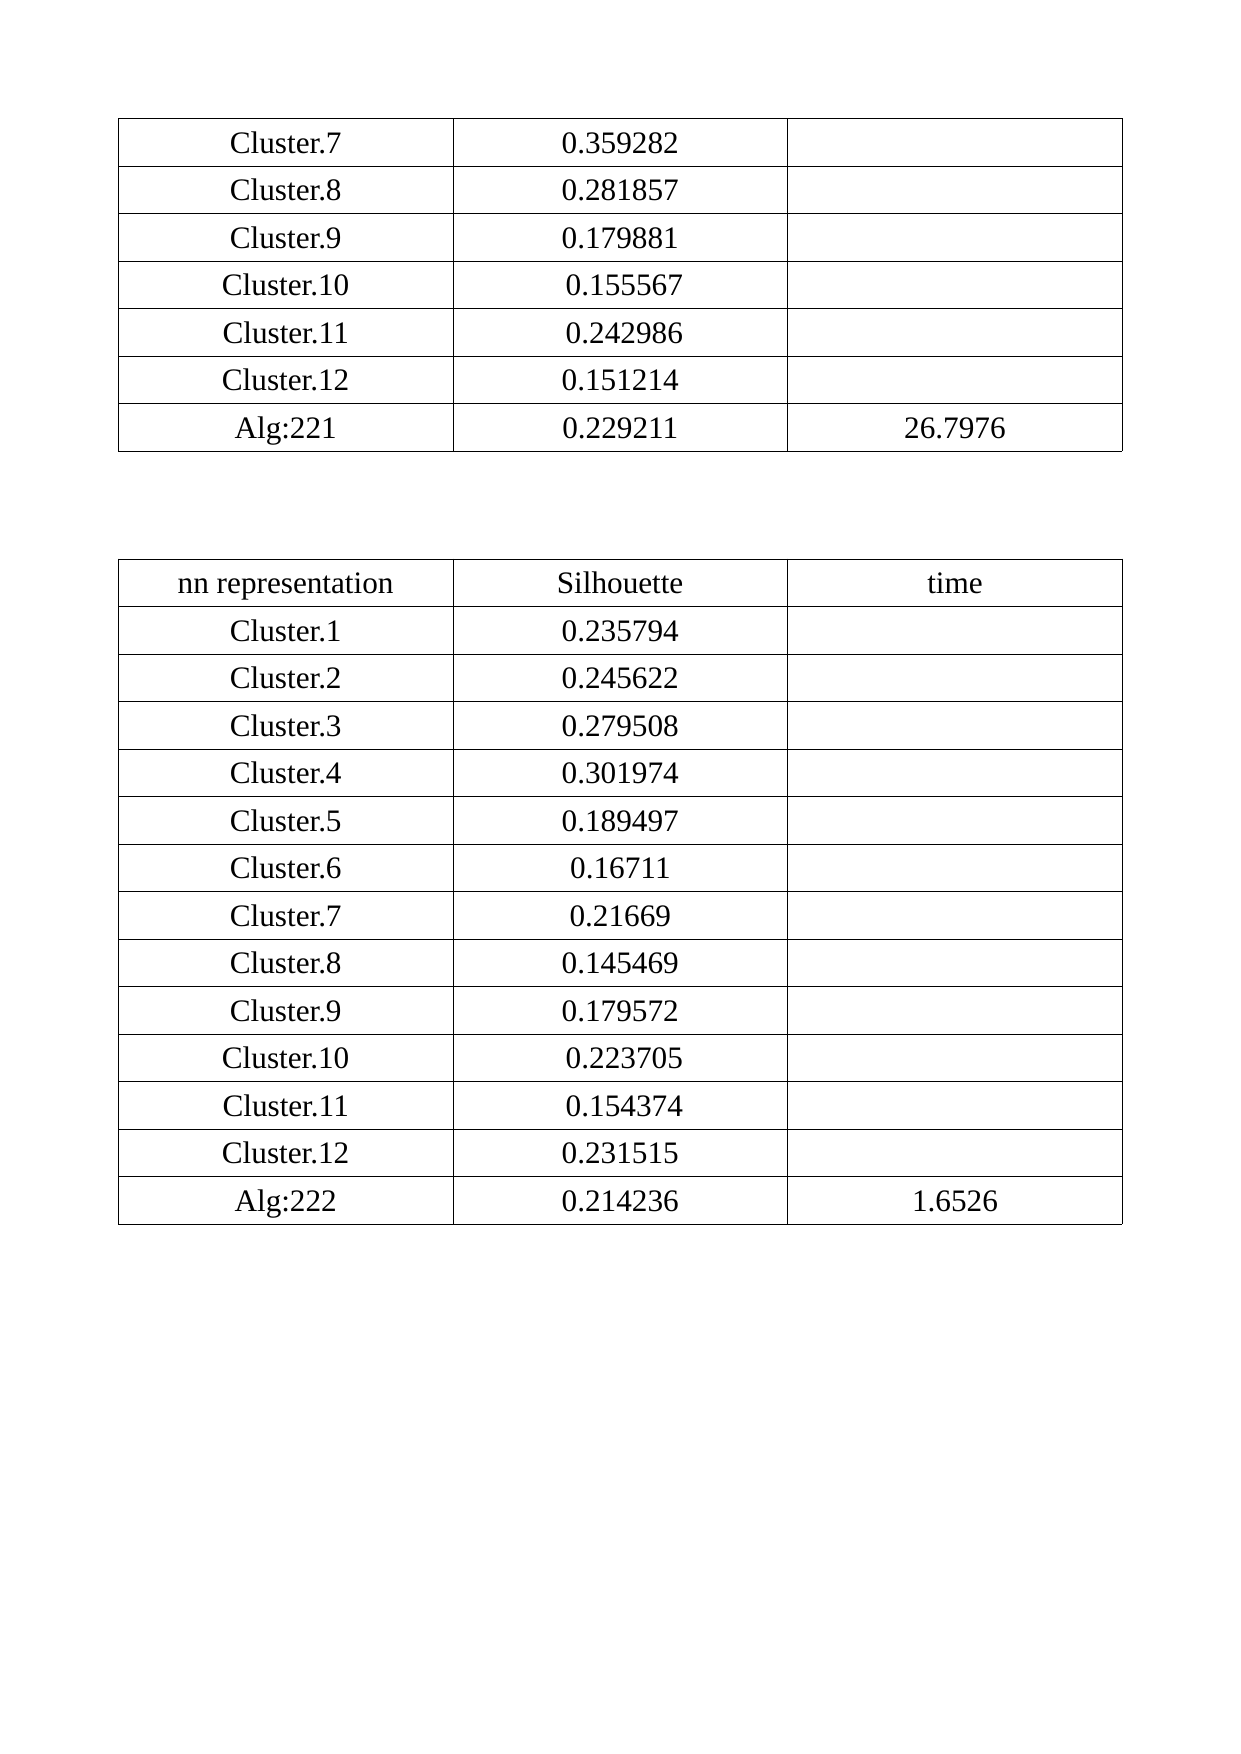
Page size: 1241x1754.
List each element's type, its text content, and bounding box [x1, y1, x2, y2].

table_cell [788, 702, 1122, 748]
table_cell Cluster.7 [119, 892, 453, 938]
table_cell [788, 1130, 1122, 1176]
table_cell Cluster.1 [119, 607, 453, 653]
table_cell 0.223705 [454, 1035, 787, 1081]
table_cell 0.16711 [454, 845, 787, 891]
table_cell Alg:222 [119, 1177, 453, 1223]
table_cell Cluster.9 [119, 987, 453, 1033]
table_cell 0.359282 [454, 119, 787, 166]
table_header Silhouette [454, 560, 787, 606]
table_cell [788, 845, 1122, 891]
table_cell Cluster.9 [119, 214, 453, 261]
table_cell Cluster.8 [119, 167, 453, 213]
table_cell 0.214236 [454, 1177, 787, 1223]
table_cell [788, 309, 1122, 356]
table_cell 0.231515 [454, 1130, 787, 1176]
table_cell Cluster.10 [119, 1035, 453, 1081]
table_cell [788, 1035, 1122, 1081]
table_cell Cluster.10 [119, 262, 453, 308]
table_header time [788, 560, 1122, 606]
table_cell 0.189497 [454, 797, 787, 843]
table_cell 0.154374 [454, 1082, 787, 1128]
table_cell 0.245622 [454, 655, 787, 701]
table_cell 1.6526 [788, 1177, 1122, 1223]
table_cell Alg:221 [119, 404, 453, 451]
table_cell Cluster.5 [119, 797, 453, 843]
table_header nn representation [119, 560, 453, 606]
table_cell [788, 167, 1122, 213]
table_cell 0.21669 [454, 892, 787, 938]
table_cell [788, 214, 1122, 261]
table_cell 0.281857 [454, 167, 787, 213]
table_cell 0.242986 [454, 309, 787, 356]
table_cell Cluster.8 [119, 940, 453, 986]
table_cell Cluster.4 [119, 750, 453, 796]
table_cell [788, 262, 1122, 308]
table_cell [788, 655, 1122, 701]
table_cell Cluster.12 [119, 357, 453, 403]
table_cell [788, 987, 1122, 1033]
table_cell 0.179881 [454, 214, 787, 261]
table_cell 0.235794 [454, 607, 787, 653]
table_cell [788, 940, 1122, 986]
table_cell [788, 797, 1122, 843]
table_cell [788, 119, 1122, 166]
table_cell [788, 892, 1122, 938]
table_cell Cluster.7 [119, 119, 453, 166]
table_cell Cluster.2 [119, 655, 453, 701]
table_cell 0.229211 [454, 404, 787, 451]
table_cell 26.7976 [788, 404, 1122, 451]
table_cell [788, 750, 1122, 796]
table_cell 0.301974 [454, 750, 787, 796]
table_cell Cluster.12 [119, 1130, 453, 1176]
table_cell Cluster.3 [119, 702, 453, 748]
table_cell 0.155567 [454, 262, 787, 308]
table_cell Cluster.11 [119, 1082, 453, 1128]
table_cell [788, 357, 1122, 403]
table_cell 0.179572 [454, 987, 787, 1033]
table_cell [788, 1082, 1122, 1128]
table_cell Cluster.11 [119, 309, 453, 356]
table_cell 0.151214 [454, 357, 787, 403]
table_cell Cluster.6 [119, 845, 453, 891]
table_cell 0.145469 [454, 940, 787, 986]
table_cell 0.279508 [454, 702, 787, 748]
table_cell [788, 607, 1122, 653]
